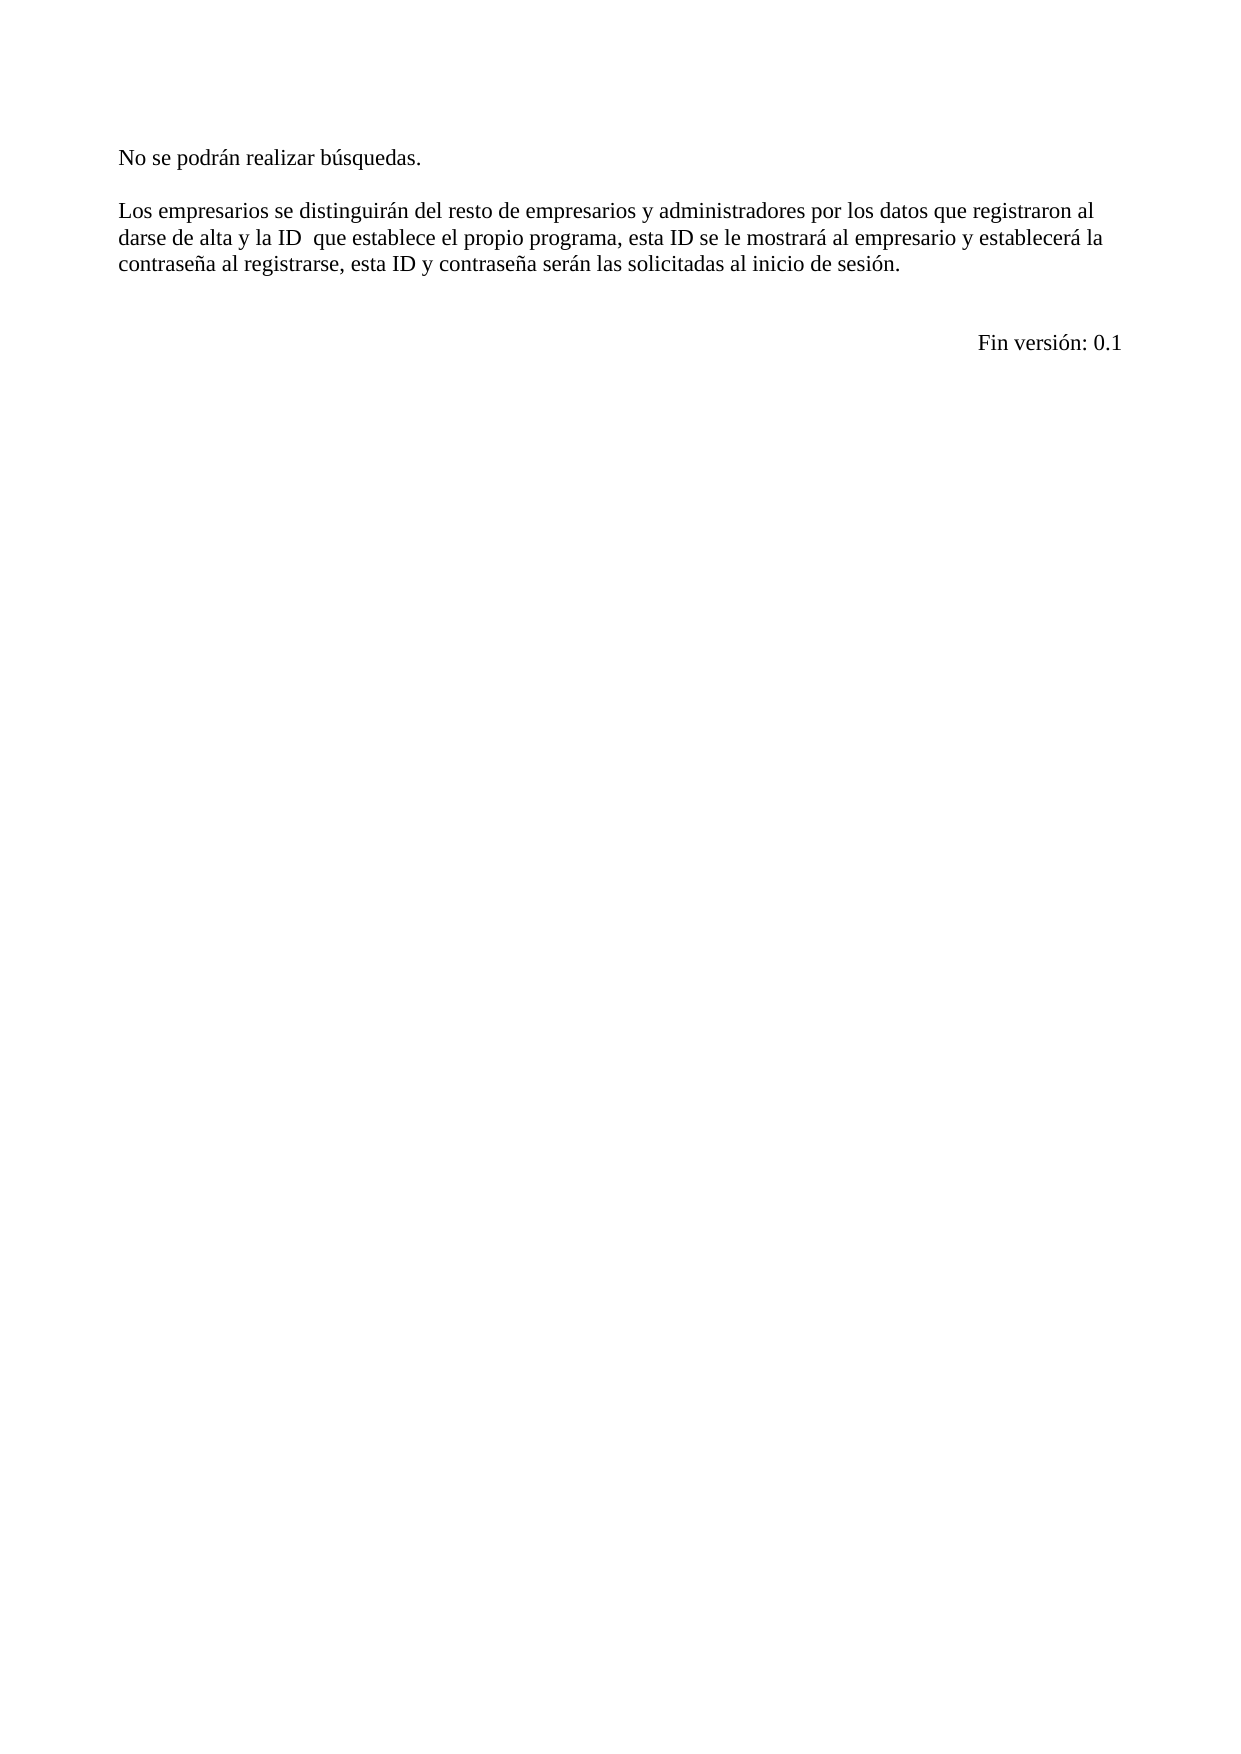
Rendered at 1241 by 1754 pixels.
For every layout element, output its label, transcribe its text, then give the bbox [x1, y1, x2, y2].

text No se podrán realizar búsquedas. [118, 144, 1122, 171]
text Los empresarios se distinguirán del resto de empresarios y administradores por los datos que registraron al darse de alta y la ID que establece el propio programa, esta ID se le mostrará al empresario y establecerá la contraseña al registrarse, esta ID y contraseña serán las solicitadas al inicio de sesión. [118, 197, 1122, 276]
text Fin versión: 0.1 [118, 329, 1122, 355]
